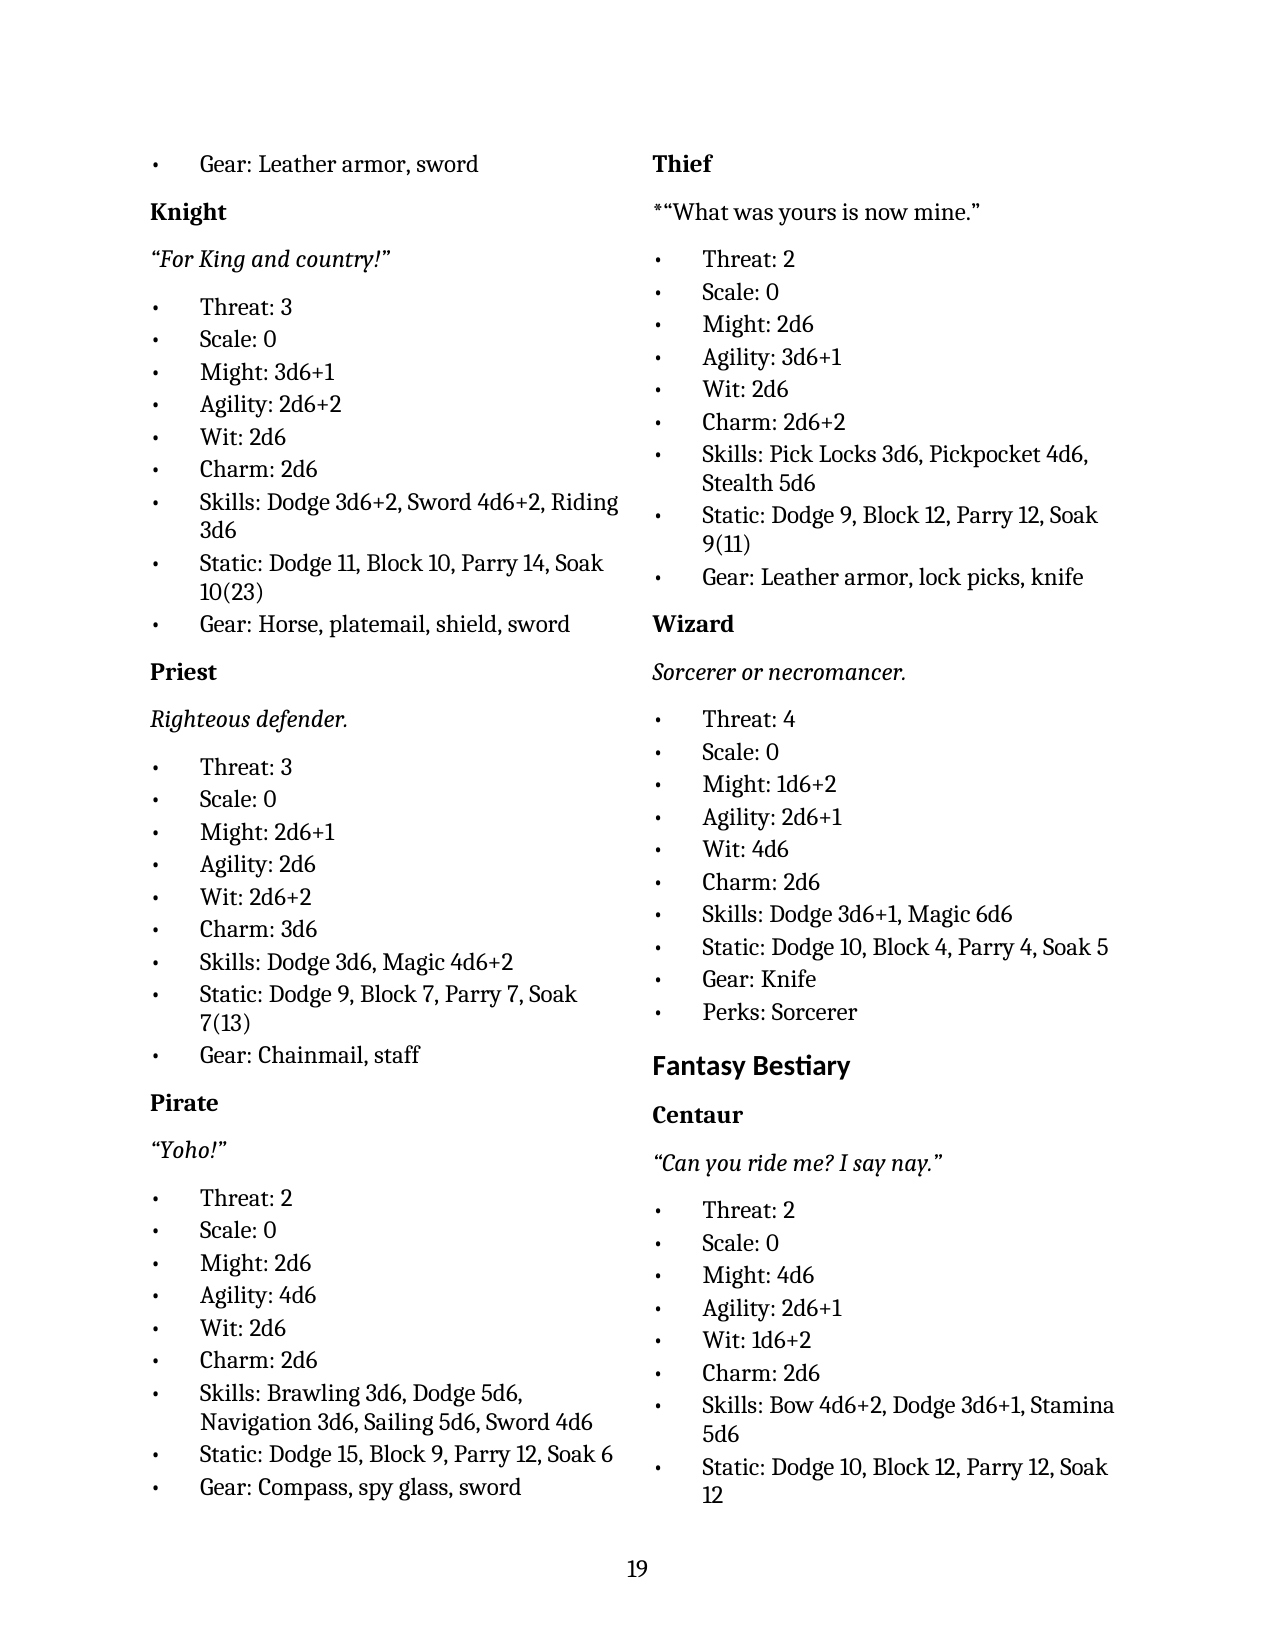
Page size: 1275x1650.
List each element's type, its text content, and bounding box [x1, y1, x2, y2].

list Agility: 2d6+2 [150, 390, 622, 419]
text Righteous defender. [150, 705, 622, 734]
list Gear: Compass, spy glass, sword [150, 1472, 622, 1501]
list Skills: Bow 4d6+2, Dodge 3d6+1, Stamina 5d6 [652, 1391, 1125, 1449]
list Might: 4d6 [652, 1261, 1125, 1290]
list Agility: 2d6 [150, 850, 622, 879]
list Wit: 1d6+2 [652, 1326, 1125, 1355]
list Scale: 0 [150, 325, 622, 354]
list Agility: 2d6+1 [652, 1294, 1125, 1323]
list Wit: 2d6 [150, 422, 622, 451]
list Charm: 3d6 [150, 915, 622, 944]
list Skills: Dodge 3d6, Magic 4d6+2 [150, 947, 622, 976]
list Gear: Leather armor, sword [150, 150, 622, 179]
list Scale: 0 [652, 277, 1125, 306]
list Skills: Brawling 3d6, Dodge 5d6, Navigation 3d6, Sailing 5d6, Sword 4d6 [150, 1379, 622, 1436]
list Agility: 3d6+1 [652, 342, 1125, 371]
list Agility: 2d6+1 [652, 802, 1125, 831]
list Static: Dodge 9, Block 7, Parry 7, Soak 7(13) [150, 980, 622, 1037]
list Charm: 2d6 [150, 1346, 622, 1375]
list Threat: 3 [150, 292, 622, 321]
list Static: Dodge 9, Block 12, Parry 12, Soak 9(11) [652, 501, 1125, 559]
list Might: 2d6 [652, 310, 1125, 339]
list Static: Dodge 10, Block 12, Parry 12, Soak 12 [652, 1453, 1125, 1510]
list Gear: Horse, platemail, shield, sword [150, 610, 622, 639]
text “For King and country!” [150, 245, 622, 274]
list Skills: Dodge 3d6+2, Sword 4d6+2, Riding 3d6 [150, 487, 622, 545]
list Charm: 2d6+2 [652, 407, 1125, 436]
list Wit: 2d6 [652, 375, 1125, 404]
list Threat: 3 [150, 752, 622, 781]
list Might: 1d6+2 [652, 770, 1125, 799]
list Skills: Pick Locks 3d6, Pickpocket 4d6, Stealth 5d6 [652, 440, 1125, 497]
list Gear: Knife [652, 965, 1125, 994]
list Static: Dodge 10, Block 4, Parry 4, Soak 5 [652, 932, 1125, 961]
list Skills: Dodge 3d6+1, Magic 6d6 [652, 900, 1125, 929]
list Static: Dodge 11, Block 10, Parry 14, Soak 10(23) [150, 549, 622, 606]
list Charm: 2d6 [652, 867, 1125, 896]
list Gear: Leather armor, lock picks, knife [652, 562, 1125, 591]
list Might: 2d6 [150, 1249, 622, 1277]
list Gear: Chainmail, staff [150, 1041, 622, 1070]
list Scale: 0 [150, 785, 622, 814]
list Agility: 4d6 [150, 1281, 622, 1310]
list Threat: 2 [652, 245, 1125, 274]
list Threat: 4 [652, 705, 1125, 734]
list Wit: 4d6 [652, 835, 1125, 864]
list Scale: 0 [150, 1216, 622, 1245]
list Might: 3d6+1 [150, 357, 622, 386]
list Wit: 2d6+2 [150, 882, 622, 911]
list Charm: 2d6 [150, 455, 622, 484]
list Scale: 0 [652, 1229, 1125, 1258]
list Might: 2d6+1 [150, 817, 622, 846]
text Thief [652, 150, 1125, 179]
text Pirate [150, 1089, 622, 1117]
list Static: Dodge 15, Block 9, Parry 12, Soak 6 [150, 1440, 622, 1469]
list Scale: 0 [652, 737, 1125, 766]
list Perks: Sorcerer [652, 997, 1125, 1026]
text *“What was yours is now mine.” [652, 197, 1125, 226]
text Knight [150, 197, 622, 226]
text Wizard [652, 610, 1125, 639]
list Threat: 2 [150, 1184, 622, 1212]
text Centaur [652, 1101, 1125, 1130]
list Charm: 2d6 [652, 1359, 1125, 1388]
text Sorcerer or necromancer. [652, 657, 1125, 686]
text “Yoho!” [150, 1136, 622, 1165]
subtitle Fantasy Bestiary [652, 1047, 1125, 1083]
list Threat: 2 [652, 1196, 1125, 1225]
text Priest [150, 657, 622, 686]
text “Can you ride me? I say nay.” [652, 1149, 1125, 1178]
list Wit: 2d6 [150, 1314, 622, 1342]
